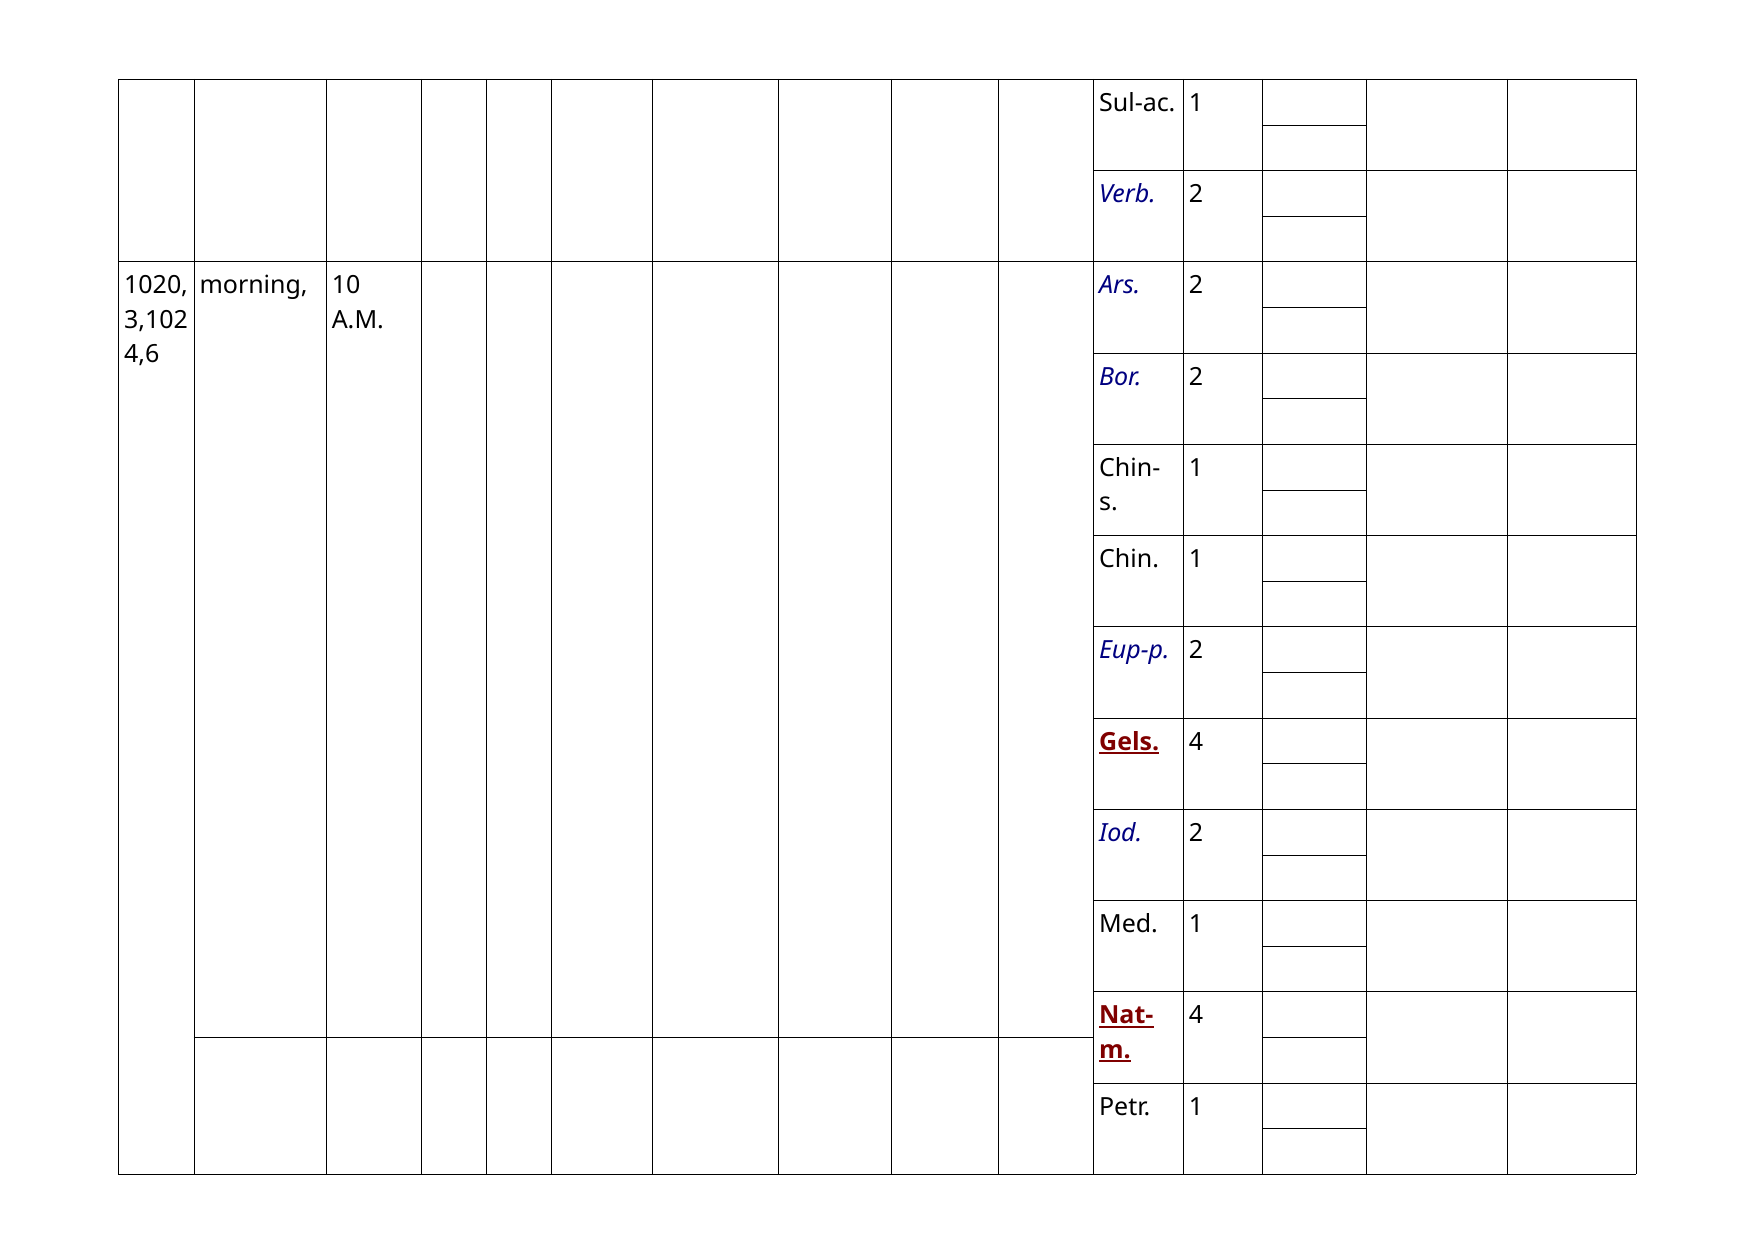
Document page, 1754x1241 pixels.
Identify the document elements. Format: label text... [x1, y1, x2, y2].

table_cell [1263, 901, 1366, 946]
table_cell 2 [1184, 354, 1262, 444]
table_cell [1263, 947, 1366, 991]
table_cell 2 [1184, 810, 1262, 900]
table_cell [487, 80, 551, 261]
table_cell [487, 262, 551, 1037]
table_cell [1367, 262, 1507, 353]
table_cell [1508, 536, 1636, 626]
table_cell [1263, 171, 1366, 216]
table_cell [1367, 992, 1507, 1083]
table_cell [999, 1038, 1093, 1174]
table_cell [327, 80, 421, 261]
table_cell [1263, 856, 1366, 900]
table_cell [552, 262, 652, 1037]
table_cell 1 [1184, 1084, 1262, 1174]
table_cell 1 [1184, 536, 1262, 626]
table_cell [1367, 80, 1507, 170]
table_cell [892, 1038, 998, 1174]
table_cell Verb. [1094, 171, 1183, 261]
table_cell 4 [1184, 992, 1262, 1083]
table_cell [1508, 810, 1636, 900]
table_cell Chin-s. [1094, 445, 1183, 535]
table_cell Nat-m. [1094, 992, 1183, 1083]
table_cell [1263, 354, 1366, 398]
table_cell [1263, 1038, 1366, 1083]
table_cell [1508, 627, 1636, 718]
table_cell [653, 80, 778, 261]
table_cell [1263, 126, 1366, 170]
table_cell [1508, 901, 1636, 991]
table_cell [779, 262, 891, 1037]
table_cell [1263, 445, 1366, 489]
table_cell Bor. [1094, 354, 1183, 444]
table_cell [422, 262, 486, 1037]
table_cell [1367, 171, 1507, 261]
table_cell 1020,3,1024,6 [119, 262, 194, 1174]
table_cell [552, 80, 652, 261]
table_cell [779, 1038, 891, 1174]
table_cell Ars. [1094, 262, 1183, 353]
table_cell [422, 1038, 486, 1174]
table_cell 2 [1184, 171, 1262, 261]
table_cell [1508, 171, 1636, 261]
table_cell [1263, 1084, 1366, 1128]
table_cell [1508, 80, 1636, 170]
table_cell [422, 80, 486, 261]
table_cell [195, 1038, 326, 1174]
table_cell [327, 1038, 421, 1174]
table_cell [1263, 810, 1366, 854]
table_cell [1263, 262, 1366, 307]
table_cell Eup-p. [1094, 627, 1183, 718]
table_cell Gels. [1094, 719, 1183, 809]
table_cell [1367, 445, 1507, 535]
table_cell [487, 1038, 551, 1174]
table_cell [892, 80, 998, 261]
table_cell 4 [1184, 719, 1262, 809]
table_cell [1508, 445, 1636, 535]
table_cell [1508, 992, 1636, 1083]
table_cell [1367, 719, 1507, 809]
table_cell [1508, 262, 1636, 353]
table_cell [653, 262, 778, 1037]
table_cell [1367, 901, 1507, 991]
table_cell [1263, 308, 1366, 353]
table_cell [999, 80, 1093, 261]
table_cell 2 [1184, 262, 1262, 353]
table_cell [1263, 217, 1366, 261]
table_cell [1263, 719, 1366, 763]
table_cell [1508, 1084, 1636, 1174]
table_cell 2 [1184, 627, 1262, 718]
table_cell [1263, 399, 1366, 444]
table_cell 1 [1184, 901, 1262, 991]
table_cell [1263, 764, 1366, 809]
table_cell [1367, 536, 1507, 626]
table_cell Iod. [1094, 810, 1183, 900]
table_cell morning, [195, 262, 326, 1037]
table_cell [1263, 673, 1366, 718]
table_cell [1367, 810, 1507, 900]
table_cell [1263, 491, 1366, 535]
table_cell 10 A.M. [327, 262, 421, 1037]
table_cell [1367, 354, 1507, 444]
table_cell Chin. [1094, 536, 1183, 626]
table_cell [999, 262, 1093, 1037]
table_cell Med. [1094, 901, 1183, 991]
table_cell [653, 1038, 778, 1174]
table_cell [892, 262, 998, 1037]
table_cell [779, 80, 891, 261]
table_cell [1263, 992, 1366, 1037]
table_cell [1508, 719, 1636, 809]
table_cell [195, 80, 326, 261]
table_cell 1 [1184, 80, 1262, 170]
table_cell Petr. [1094, 1084, 1183, 1174]
table_cell [552, 1038, 652, 1174]
table_cell [1263, 1129, 1366, 1174]
table_cell [1263, 80, 1366, 124]
table_cell [1508, 354, 1636, 444]
table_cell [1263, 536, 1366, 581]
table_cell Sul-ac. [1094, 80, 1183, 170]
table_cell [1367, 627, 1507, 718]
table_cell 1 [1184, 445, 1262, 535]
table_cell [1263, 582, 1366, 626]
table_cell [1263, 627, 1366, 672]
table_cell [1367, 1084, 1507, 1174]
table_cell [119, 80, 194, 261]
